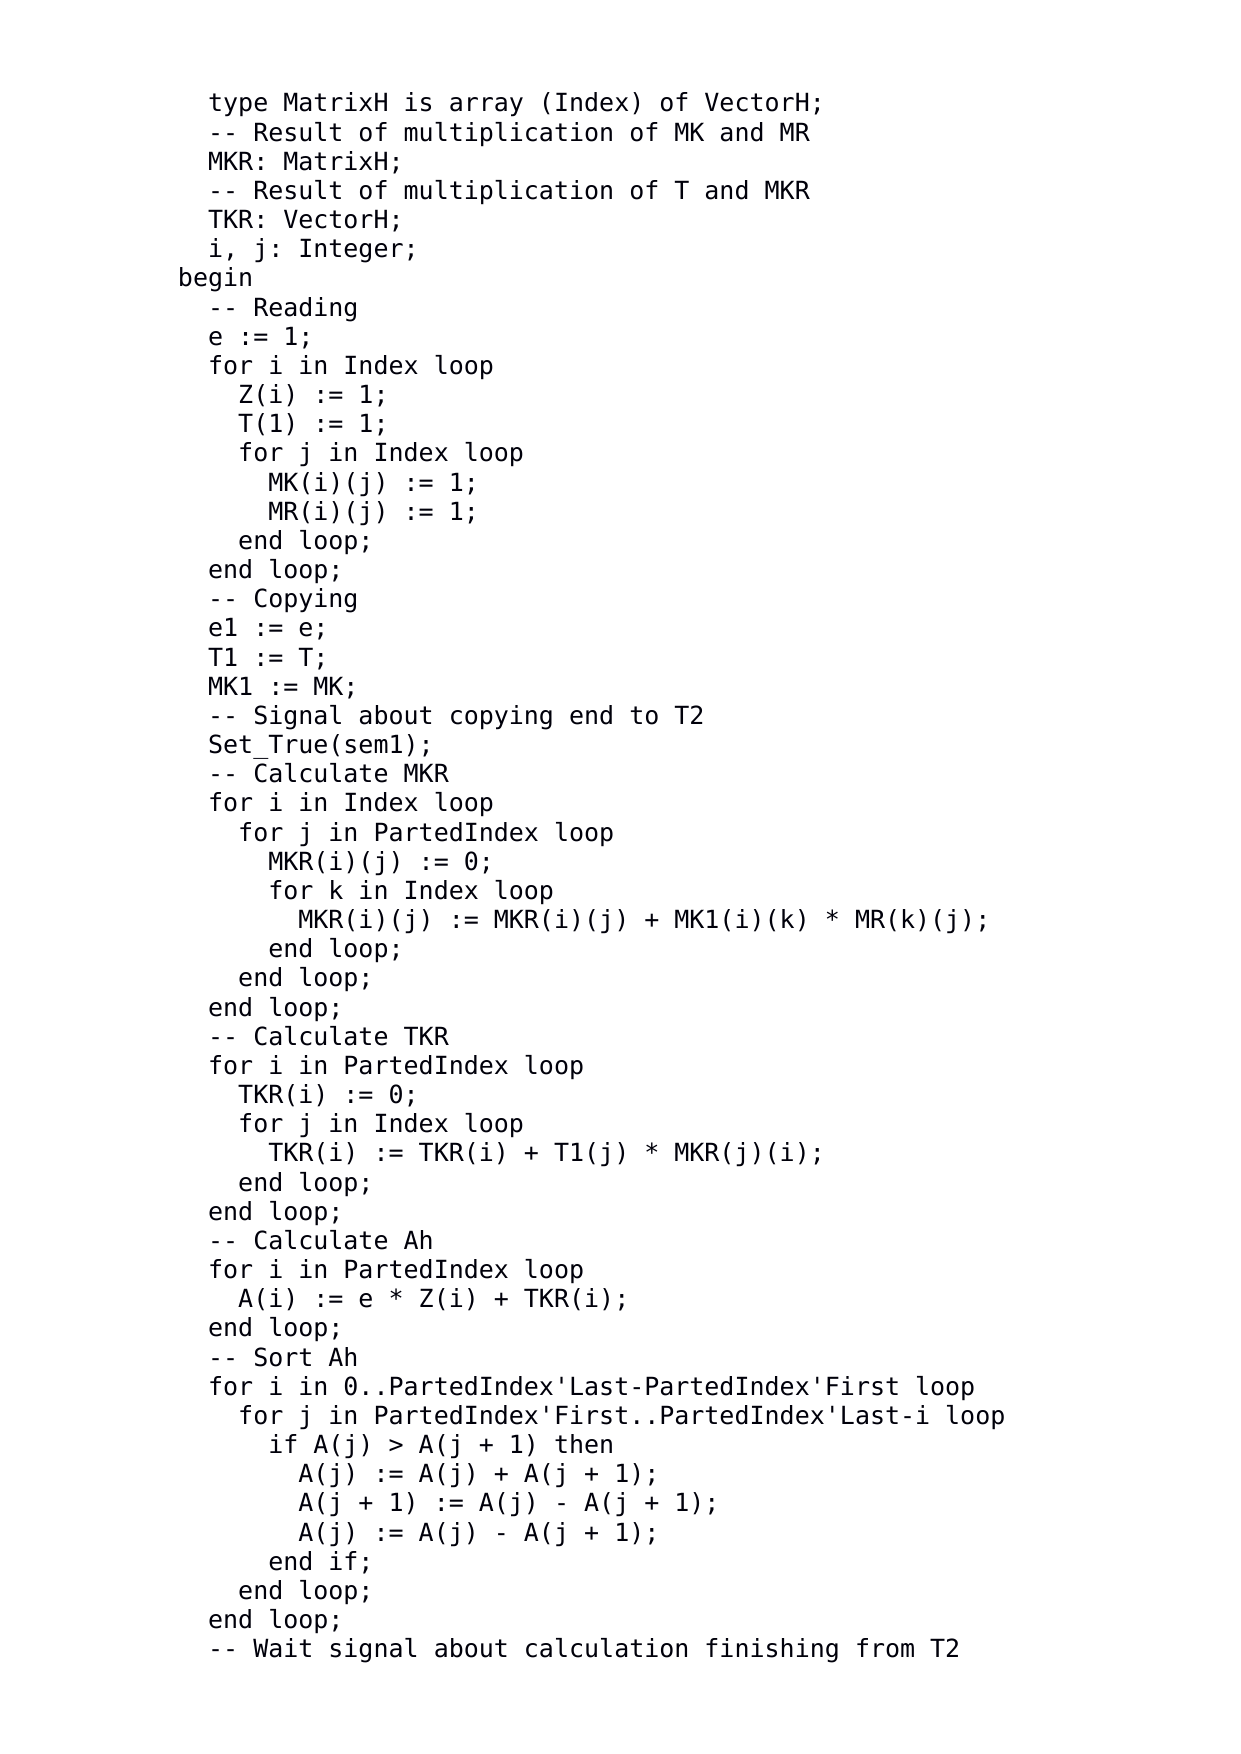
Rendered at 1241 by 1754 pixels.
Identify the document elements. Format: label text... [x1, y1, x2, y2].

text e := 1; [148, 322, 1152, 351]
text A(j) := A(j) - A(j + 1); [148, 1518, 1152, 1547]
text -- Reading [148, 293, 1152, 322]
text for j in PartedIndex'First..PartedIndex'Last-i loop [148, 1401, 1152, 1430]
text Z(i) := 1; [148, 380, 1152, 409]
text A(i) := e * Z(i) + TKR(i); [148, 1284, 1152, 1314]
text MKR(i)(j) := 0; [148, 847, 1152, 876]
text if A(j) > A(j + 1) then [148, 1430, 1152, 1459]
text for i in PartedIndex loop [148, 1051, 1152, 1080]
text end loop; [148, 526, 1152, 555]
text -- Wait signal about calculation finishing from T2 [148, 1634, 1152, 1664]
text T(1) := 1; [148, 409, 1152, 439]
text MR(i)(j) := 1; [148, 497, 1152, 526]
text -- Copying [148, 584, 1152, 614]
text MK(i)(j) := 1; [148, 468, 1152, 497]
text -- Signal about copying end to T2 [148, 701, 1152, 730]
text end loop; [148, 555, 1152, 584]
text MK1 := MK; [148, 672, 1152, 701]
text A(j + 1) := A(j) - A(j + 1); [148, 1489, 1152, 1518]
text end if; [148, 1547, 1152, 1576]
text for i in Index loop [148, 351, 1152, 380]
text i, j: Integer; [148, 234, 1152, 264]
text for j in PartedIndex loop [148, 818, 1152, 847]
text end loop; [148, 1314, 1152, 1343]
text end loop; [148, 1576, 1152, 1605]
text end loop; [148, 1605, 1152, 1634]
text -- Calculate Ah [148, 1226, 1152, 1255]
text MKR: MatrixH; [148, 147, 1152, 176]
text end loop; [148, 1197, 1152, 1226]
text begin [148, 264, 1152, 293]
text A(j) := A(j) + A(j + 1); [148, 1459, 1152, 1489]
text e1 := e; [148, 614, 1152, 643]
text -- Calculate MKR [148, 759, 1152, 789]
text for i in Index loop [148, 789, 1152, 818]
text Set_True(sem1); [148, 730, 1152, 759]
text TKR: VectorH; [148, 205, 1152, 234]
text TKR(i) := 0; [148, 1080, 1152, 1109]
text for j in Index loop [148, 1109, 1152, 1139]
text -- Calculate TKR [148, 1022, 1152, 1051]
text for k in Index loop [148, 876, 1152, 905]
text for i in 0..PartedIndex'Last-PartedIndex'First loop [148, 1372, 1152, 1401]
text -- Result of multiplication of MK and MR [148, 118, 1152, 147]
text end loop; [148, 964, 1152, 993]
text MKR(i)(j) := MKR(i)(j) + MK1(i)(k) * MR(k)(j); [148, 905, 1152, 934]
text -- Sort Ah [148, 1343, 1152, 1372]
text for j in Index loop [148, 439, 1152, 468]
text TKR(i) := TKR(i) + T1(j) * MKR(j)(i); [148, 1139, 1152, 1168]
text type MatrixH is array (Index) of VectorH; [148, 89, 1152, 118]
text for i in PartedIndex loop [148, 1255, 1152, 1284]
text T1 := T; [148, 643, 1152, 672]
text -- Result of multiplication of T and MKR [148, 176, 1152, 205]
text end loop; [148, 1168, 1152, 1197]
text end loop; [148, 934, 1152, 964]
text end loop; [148, 993, 1152, 1022]
